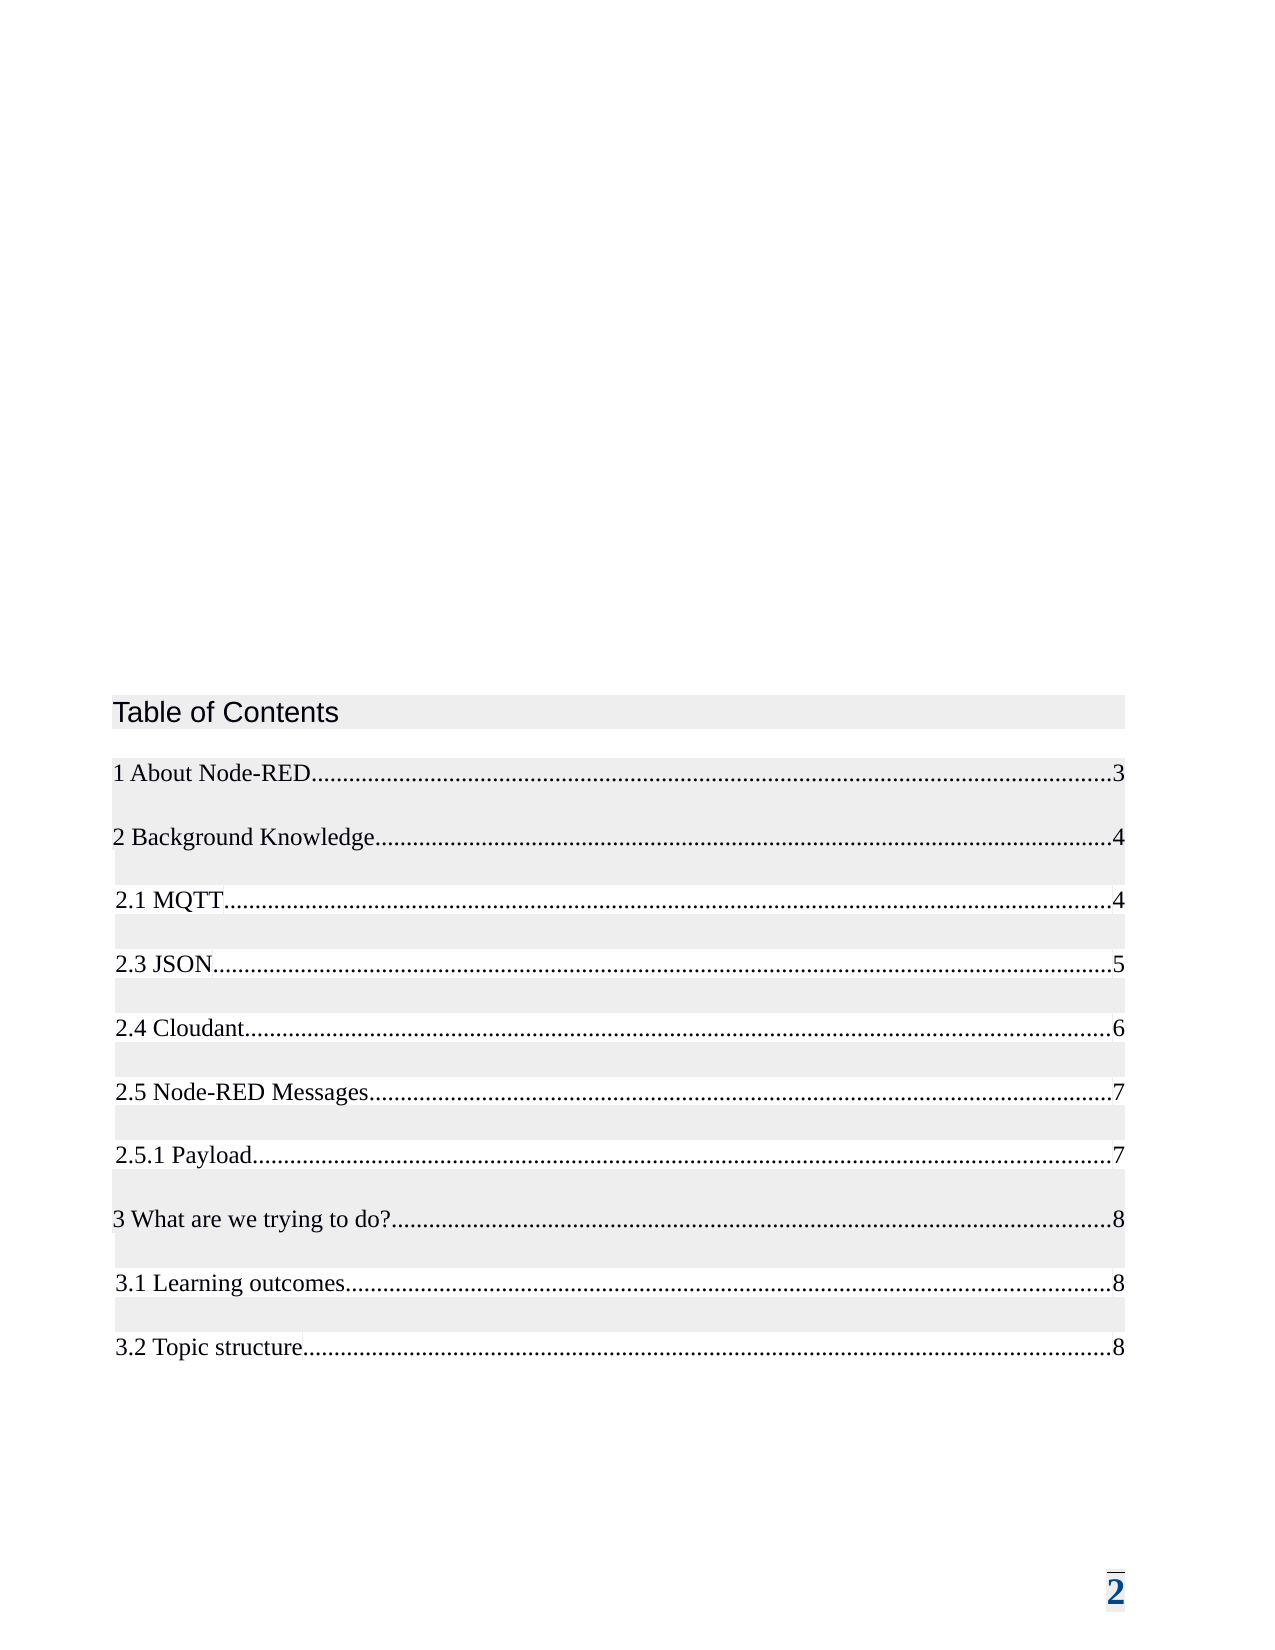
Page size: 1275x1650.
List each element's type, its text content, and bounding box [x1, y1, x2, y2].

text 1 About Node-RED 3 [112, 758, 1125, 787]
subtitle Table of Contents [112, 695, 1125, 729]
text 2 Background Knowledge 4 [112, 822, 1125, 850]
text 3 What are we trying to do? 8 [112, 1204, 1125, 1233]
